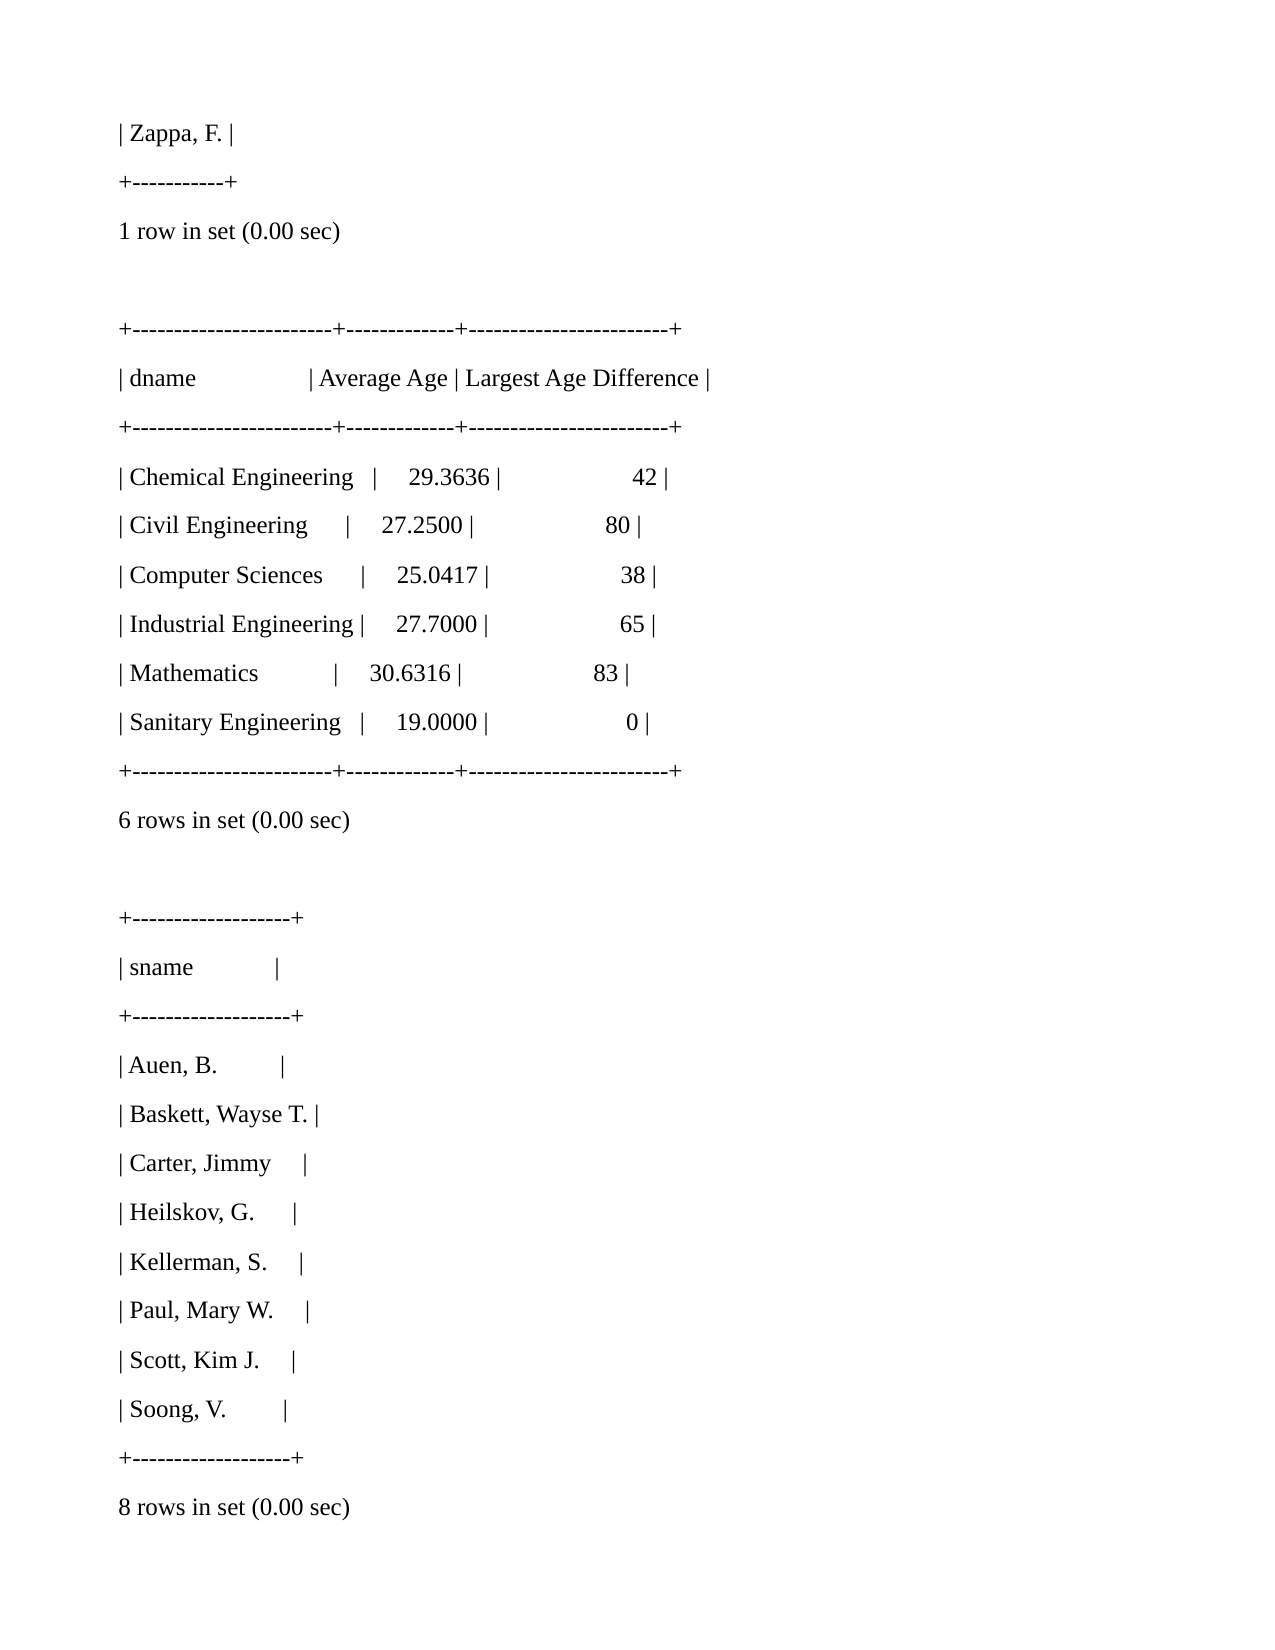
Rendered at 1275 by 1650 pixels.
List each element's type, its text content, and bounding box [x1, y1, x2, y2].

text +-------------------+ [118, 1443, 1157, 1472]
text +-------------------+ [118, 903, 1157, 932]
text 8 rows in set (0.00 sec) [118, 1492, 1157, 1521]
text +------------------------+-------------+------------------------+ [118, 314, 1157, 343]
text +-----------+ [118, 167, 1157, 196]
text | Computer Sciences | 25.0417 | 38 | [118, 560, 1157, 588]
text | Auen, B. | [118, 1050, 1157, 1079]
text | Zappa, F. | [118, 118, 1157, 147]
text 1 row in set (0.00 sec) [118, 216, 1157, 245]
text 6 rows in set (0.00 sec) [118, 805, 1157, 834]
text | Soong, V. | [118, 1394, 1157, 1422]
text | Paul, Mary W. | [118, 1296, 1157, 1324]
text +------------------------+-------------+------------------------+ [118, 756, 1157, 785]
text | Heilskov, G. | [118, 1197, 1157, 1226]
text | Industrial Engineering | 27.7000 | 65 | [118, 609, 1157, 637]
text | Carter, Jimmy | [118, 1148, 1157, 1177]
text | Civil Engineering | 27.2500 | 80 | [118, 511, 1157, 539]
text | Mathematics | 30.6316 | 83 | [118, 658, 1157, 687]
text +-------------------+ [118, 1001, 1157, 1030]
text | Kellerman, S. | [118, 1247, 1157, 1275]
text | Sanitary Engineering | 19.0000 | 0 | [118, 707, 1157, 736]
text | sname | [118, 952, 1157, 981]
text | dname | Average Age | Largest Age Difference | [118, 363, 1157, 392]
text | Scott, Kim J. | [118, 1345, 1157, 1373]
text | Chemical Engineering | 29.3636 | 42 | [118, 462, 1157, 490]
text | Baskett, Wayse T. | [118, 1099, 1157, 1128]
text +------------------------+-------------+------------------------+ [118, 412, 1157, 441]
